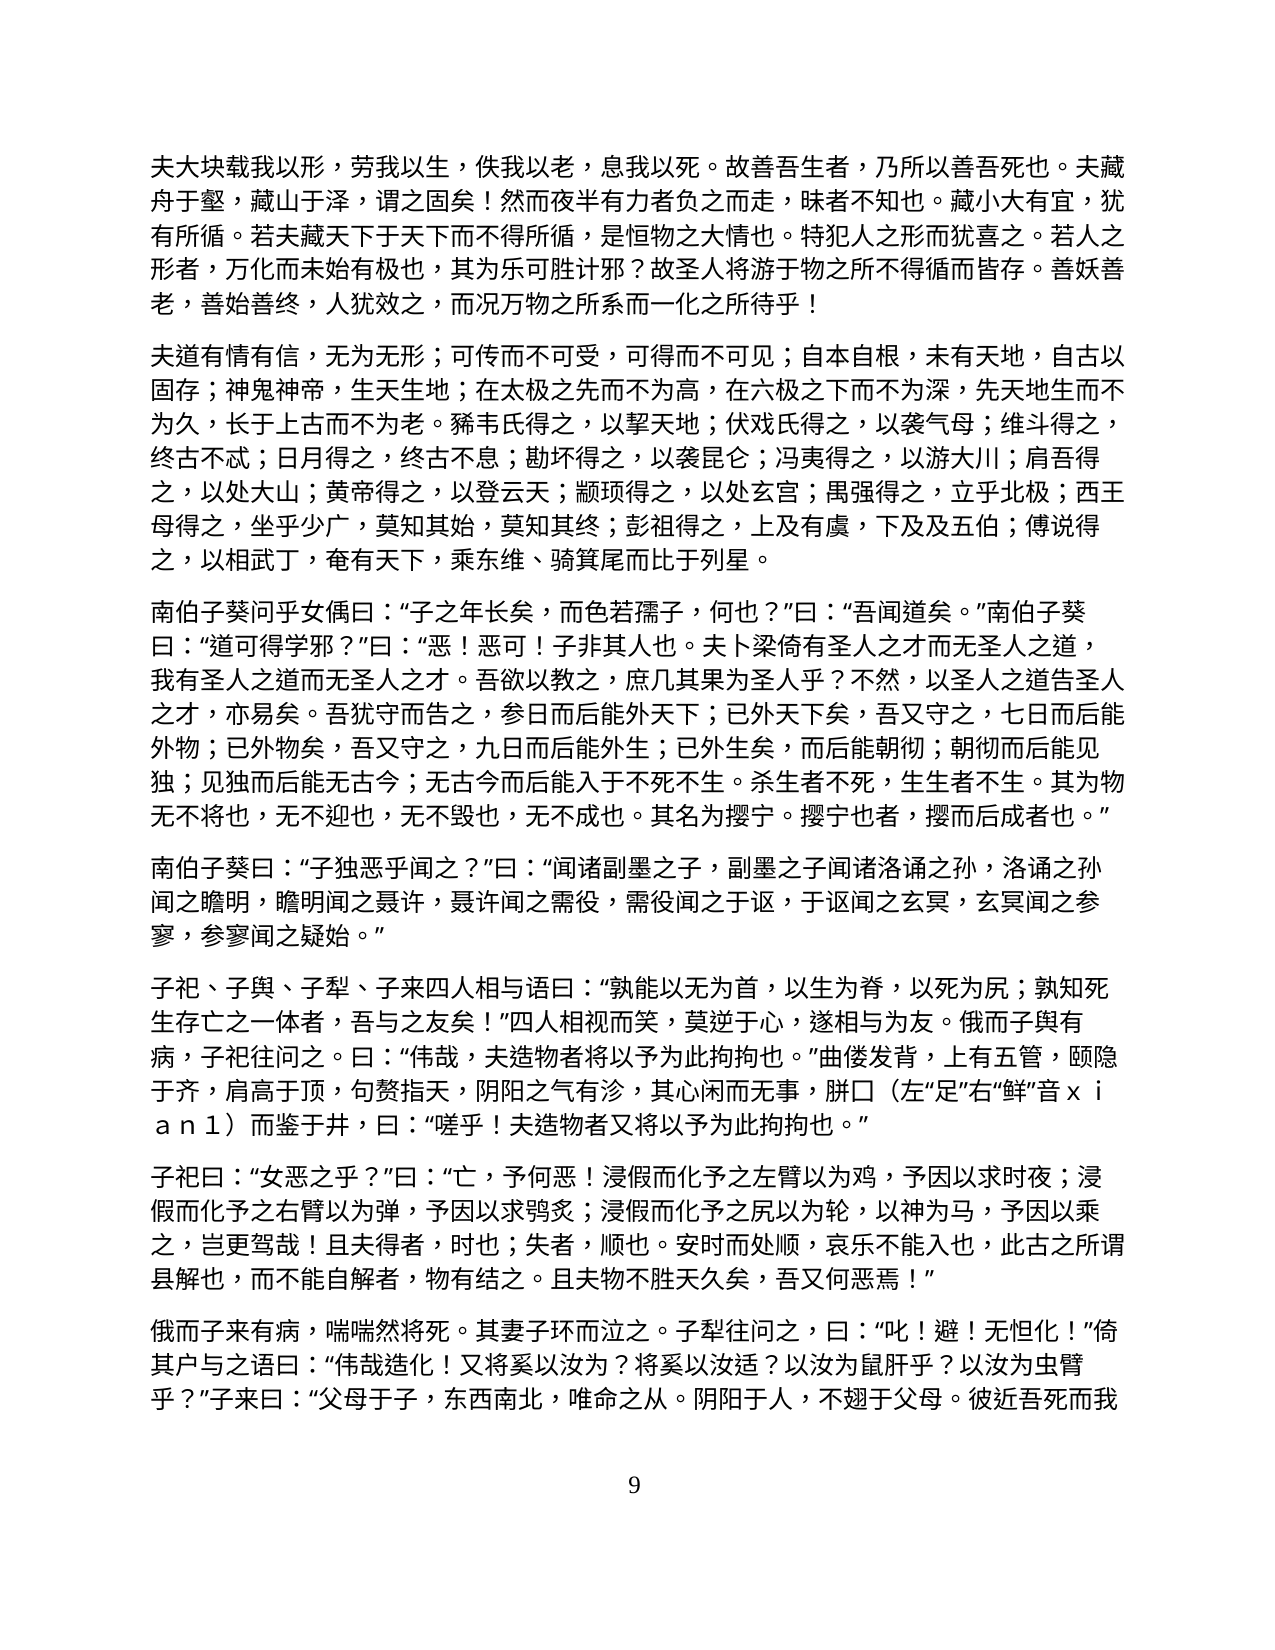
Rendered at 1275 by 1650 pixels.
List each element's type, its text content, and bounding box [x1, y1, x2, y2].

text 子祀、子舆、子犁、子来四人相与语曰：“孰能以无为首，以生为脊，以死为尻；孰知死生存亡之一体者，吾与之友矣！”四人相视而笑，莫逆于心，遂相与为友。俄而子舆有病，子祀往问之。曰：“伟哉，夫造物者将以予为此拘拘也。”曲偻发背，上有五管，颐隐于齐，肩高于顶，句赘指天，阴阳之气有沴，其心闲而无事，胼囗（左“足”右“鲜”音ｘｉａｎ１）而鉴于井，曰：“嗟乎！夫造物者又将以予为此拘拘也。” [150, 971, 1125, 1141]
text 夫大块载我以形，劳我以生，佚我以老，息我以死。故善吾生者，乃所以善吾死也。夫藏舟于壑，藏山于泽，谓之固矣！然而夜半有力者负之而走，昧者不知也。藏小大有宜，犹有所循。若夫藏天下于天下而不得所循，是恒物之大情也。特犯人之形而犹喜之。若人之形者，万化而未始有极也，其为乐可胜计邪？故圣人将游于物之所不得循而皆存。善妖善老，善始善终，人犹效之，而况万物之所系而一化之所待乎！ [150, 150, 1125, 320]
text 俄而子来有病，喘喘然将死。其妻子环而泣之。子犁往问之，曰：“叱！避！无怛化！”倚其户与之语曰：“伟哉造化！又将奚以汝为？将奚以汝适？以汝为鼠肝乎？以汝为虫臂乎？”子来曰：“父母于子，东西南北，唯命之从。阴阳于人，不翅于父母。彼近吾死而我 [150, 1313, 1125, 1416]
text 子祀曰：“女恶之乎？”曰：“亡，予何恶！浸假而化予之左臂以为鸡，予因以求时夜；浸假而化予之右臂以为弹，予因以求鸮炙；浸假而化予之尻以为轮，以神为马，予因以乘之，岂更驾哉！且夫得者，时也；失者，顺也。安时而处顺，哀乐不能入也，此古之所谓县解也，而不能自解者，物有结之。且夫物不胜天久矣，吾又何恶焉！” [150, 1159, 1125, 1296]
text 南伯子葵问乎女偊曰：“子之年长矣，而色若孺子，何也？”曰：“吾闻道矣。”南伯子葵曰：“道可得学邪？”曰：“恶！恶可！子非其人也。夫卜梁倚有圣人之才而无圣人之道，我有圣人之道而无圣人之才。吾欲以教之，庶几其果为圣人乎？不然，以圣人之道告圣人之才，亦易矣。吾犹守而告之，参日而后能外天下；已外天下矣，吾又守之，七日而后能外物；已外物矣，吾又守之，九日而后能外生；已外生矣，而后能朝彻；朝彻而后能见独；见独而后能无古今；无古今而后能入于不死不生。杀生者不死，生生者不生。其为物无不将也，无不迎也，无不毁也，无不成也。其名为撄宁。撄宁也者，撄而后成者也。” [150, 594, 1125, 833]
text 南伯子葵曰：“子独恶乎闻之？”曰：“闻诸副墨之子，副墨之子闻诸洛诵之孙，洛诵之孙闻之瞻明，瞻明闻之聂许，聂许闻之需役，需役闻之于讴，于讴闻之玄冥，玄冥闻之参寥，参寥闻之疑始。” [150, 851, 1125, 953]
text 夫道有情有信，无为无形；可传而不可受，可得而不可见；自本自根，未有天地，自古以固存；神鬼神帝，生天生地；在太极之先而不为高，在六极之下而不为深，先天地生而不为久，长于上古而不为老。豨韦氏得之，以挈天地；伏戏氏得之，以袭气母；维斗得之，终古不忒；日月得之，终古不息；勘坏得之，以袭昆仑；冯夷得之，以游大川；肩吾得之，以处大山；黄帝得之，以登云天；颛顼得之，以处玄宫；禺强得之，立乎北极；西王母得之，坐乎少广，莫知其始，莫知其终；彭祖得之，上及有虞，下及及五伯；傅说得之，以相武丁，奄有天下，乘东维、骑箕尾而比于列星。 [150, 338, 1125, 577]
